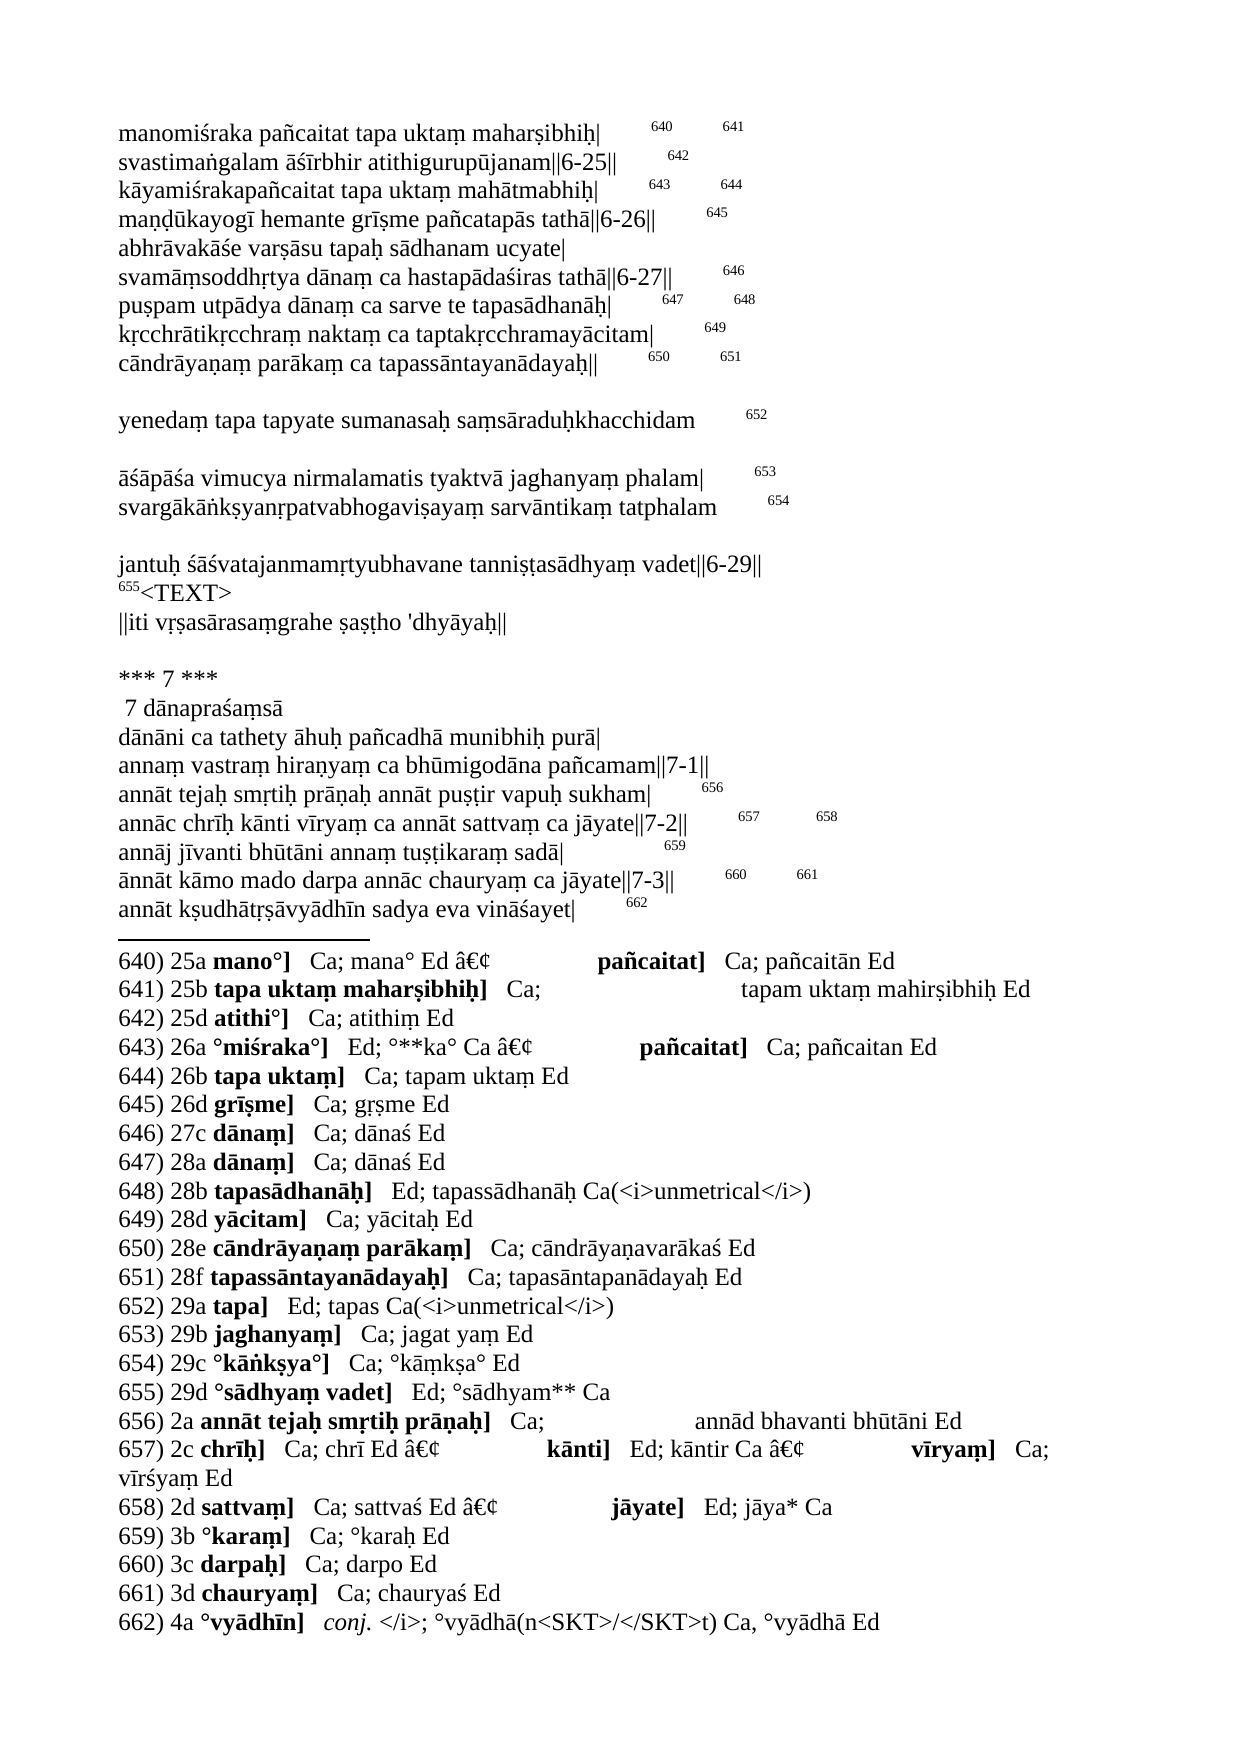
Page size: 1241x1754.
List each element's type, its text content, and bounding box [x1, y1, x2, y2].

text annāt tejaḥ smṛtiḥ prāṇaḥ annāt puṣṭir vapuḥ sukham| [118, 779, 1122, 808]
text ) 28b tapasādhanāḥ] Ed; tapassādhanāḥ Ca(<i>unmetrical</i>) [118, 1176, 1122, 1204]
text ||iti vṛṣasārasaṃgrahe ṣaṣṭho 'dhyāyaḥ|| [118, 607, 1122, 636]
text yenedaṃ tapa tapyate sumanasaḥ saṃsāraduḥkhacchidam [118, 406, 1122, 434]
text 7 dānapraśaṃsā [118, 693, 1122, 722]
text ) 25a mano°] Ca; mana° Ed â€¢ pañcaitat] Ca; pañcaitān Ed [118, 946, 1122, 974]
text dānāni ca tathety āhuḥ pañcadhā munibhiḥ purā| [118, 722, 1122, 751]
text ) 3c darpaḥ] Ca; darpo Ed [118, 1549, 1122, 1578]
text ) 26b tapa uktaṃ] Ca; tapam uktaṃ Ed [118, 1061, 1122, 1089]
text annaṃ vastraṃ hiraṇyaṃ ca bhūmigodāna pañcamam||7-1|| [118, 751, 1122, 779]
text cāndrāyaṇaṃ parākaṃ ca tapassāntayanādayaḥ|| [118, 348, 1122, 377]
text ) 25d atithi°] Ca; atithiṃ Ed [118, 1003, 1122, 1032]
text ) 4a °vyādhīn] conj. </i>; °vyādhā(n<SKT>/</SKT>t) Ca, °vyādhā Ed [118, 1607, 1122, 1636]
text puṣpam utpādya dānaṃ ca sarve te tapasādhanāḥ| [118, 291, 1122, 319]
text abhrāvakāśe varṣāsu tapaḥ sādhanam ucyate| [118, 233, 1122, 262]
text jantuḥ śāśvatajanmamṛtyubhavane tanniṣṭasādhyaṃ vadet||6-29|| [118, 549, 1122, 578]
text ) 28f tapassāntayanādayaḥ] Ca; tapasāntapanādayaḥ Ed [118, 1262, 1122, 1291]
text ) 28a dānaṃ] Ca; dānaś Ed [118, 1147, 1122, 1176]
text kṛcchrātikṛcchraṃ naktaṃ ca taptakṛcchramayācitam| [118, 319, 1122, 348]
text ) 29d °sādhyaṃ vadet] Ed; °sādhyam** Ca [118, 1377, 1122, 1406]
text *** 7 *** [118, 664, 1122, 693]
text ) 27c dānaṃ] Ca; dānaś Ed [118, 1118, 1122, 1147]
text ) 28e cāndrāyaṇaṃ parākaṃ] Ca; cāndrāyaṇavarākaś Ed [118, 1233, 1122, 1262]
text ) 29b jaghanyaṃ] Ca; jagat yaṃ Ed [118, 1319, 1122, 1348]
text svamāṃsoddhṛtya dānaṃ ca hastapādaśiras tathā||6-27|| [118, 262, 1122, 291]
text ) 26a °miśraka°] Ed; °**ka° Ca â€¢ pañcaitat] Ca; pañcaitan Ed [118, 1032, 1122, 1061]
text ) 2d sattvaṃ] Ca; sattvaś Ed â€¢ jāyate] Ed; jāya* Ca [118, 1492, 1122, 1521]
text svastimaṅgalam āśīrbhir atithigurupūjanam||6-25|| [118, 147, 1122, 176]
text annāt kṣudhātṛṣāvyādhīn sadya eva vināśayet| [118, 894, 1122, 923]
text kāyamiśrakapañcaitat tapa uktaṃ mahātmabhiḥ| [118, 176, 1122, 204]
text maṇḍūkayogī hemante grīṣme pañcatapās tathā||6-26|| [118, 204, 1122, 233]
text ) 25b tapa uktaṃ maharṣibhiḥ] Ca; tapam uktaṃ mahirṣibhiḥ Ed [118, 974, 1122, 1003]
text ānnāt kāmo mado darpa annāc chauryaṃ ca jāyate||7-3|| [118, 866, 1122, 894]
text ) 3b °karaṃ] Ca; °karaḥ Ed [118, 1521, 1122, 1549]
text āśāpāśa vimucya nirmalamatis tyaktvā jaghanyaṃ phalam| [118, 463, 1122, 492]
text ) 3d chauryaṃ] Ca; chauryaś Ed [118, 1578, 1122, 1607]
text ) 2c chrīḥ] Ca; chrī Ed â€¢ kānti] Ed; kāntir Ca â€¢ vīryaṃ] Ca; vīrśyaṃ Ed [118, 1434, 1122, 1492]
text ) 2a annāt tejaḥ smṛtiḥ prāṇaḥ] Ca; annād bhavanti bhūtāni Ed [118, 1406, 1122, 1434]
text annāc chrīḥ kānti vīryaṃ ca annāt sattvaṃ ca jāyate||7-2|| [118, 808, 1122, 837]
text annāj jīvanti bhūtāni annaṃ tuṣṭikaraṃ sadā| [118, 837, 1122, 866]
text ) 28d yācitam] Ca; yācitaḥ Ed [118, 1204, 1122, 1233]
text ) 29c °kāṅkṣya°] Ca; °kāṃkṣa° Ed [118, 1348, 1122, 1377]
text manomiśraka pañcaitat tapa uktaṃ maharṣibhiḥ| [118, 118, 1122, 147]
text svargākāṅkṣyanṛpatvabhogaviṣayaṃ sarvāntikaṃ tatphalam [118, 492, 1122, 521]
text ) 29a tapa] Ed; tapas Ca(<i>unmetrical</i>) [118, 1291, 1122, 1319]
text <TEXT> [118, 578, 1122, 607]
text ) 26d grīṣme] Ca; gṛṣme Ed [118, 1089, 1122, 1118]
